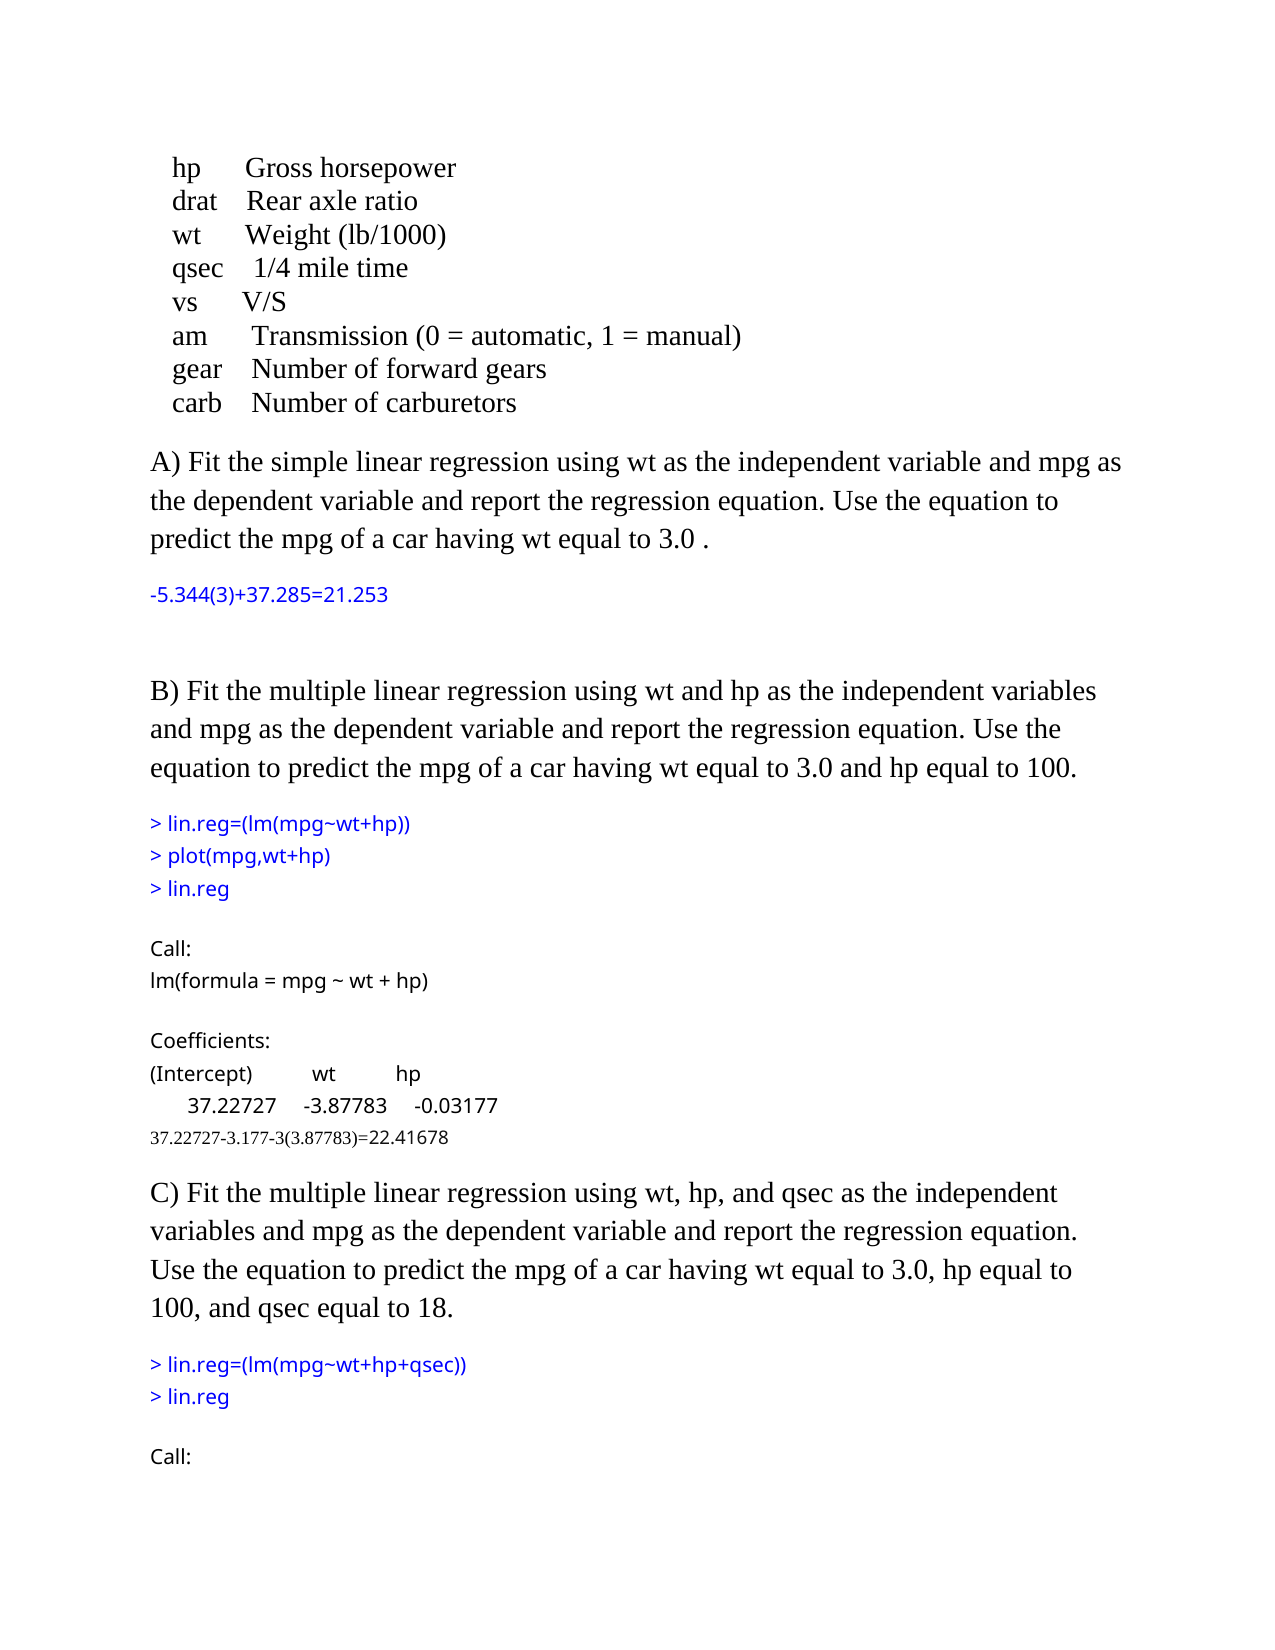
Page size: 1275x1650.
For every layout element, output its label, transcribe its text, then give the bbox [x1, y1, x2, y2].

text Coefficients: [150, 1026, 1125, 1055]
text Call: [150, 1442, 1125, 1471]
text lm(formula = mpg ~ wt + hp) [150, 967, 1125, 995]
text carb Number of carburetors [150, 385, 1125, 418]
text B) Fit the multiple linear regression using wt and hp as the independent variables and mpg as the dependent variable and report the regression equation. Use the equation to predict the mpg of a car having wt equal to 3.0 and hp equal to 100. [150, 673, 1125, 783]
text vs V/S [150, 284, 1125, 318]
text drat Rear axle ratio [150, 183, 1125, 217]
text > lin.reg [150, 1382, 1125, 1411]
text qsec 1/4 mile time [150, 251, 1125, 284]
text am Transmission (0 = automatic, 1 = manual) [150, 318, 1125, 351]
text gear Number of forward gears [150, 351, 1125, 385]
text > plot(mpg,wt+hp) [150, 842, 1125, 870]
text > lin.reg [150, 874, 1125, 903]
text (Intercept) wt hp [150, 1059, 1125, 1087]
text A) Fit the simple linear regression using wt as the independent variable and mpg as the dependent variable and report the regression equation. Use the equation to predict the mpg of a car having wt equal to 3.0 . [150, 444, 1125, 555]
text C) Fit the multiple linear regression using wt, hp, and qsec as the independent variables and mpg as the dependent variable and report the regression equation. Use the equation to predict the mpg of a car having wt equal to 3.0, hp equal to 100, and qsec equal to 18. [150, 1175, 1125, 1324]
text 37.22727-3.177-3(3.87783)=22.41678 [150, 1124, 1125, 1150]
text 37.22727 -3.87783 -0.03177 [150, 1092, 1125, 1120]
text -5.344(3)+37.285=21.253 [150, 581, 1125, 609]
text wt Weight (lb/1000) [150, 217, 1125, 251]
text Call: [150, 934, 1125, 962]
text > lin.reg=(lm(mpg~wt+hp)) [150, 809, 1125, 837]
text hp Gross horsepower [150, 150, 1125, 183]
text > lin.reg=(lm(mpg~wt+hp+qsec)) [150, 1350, 1125, 1378]
